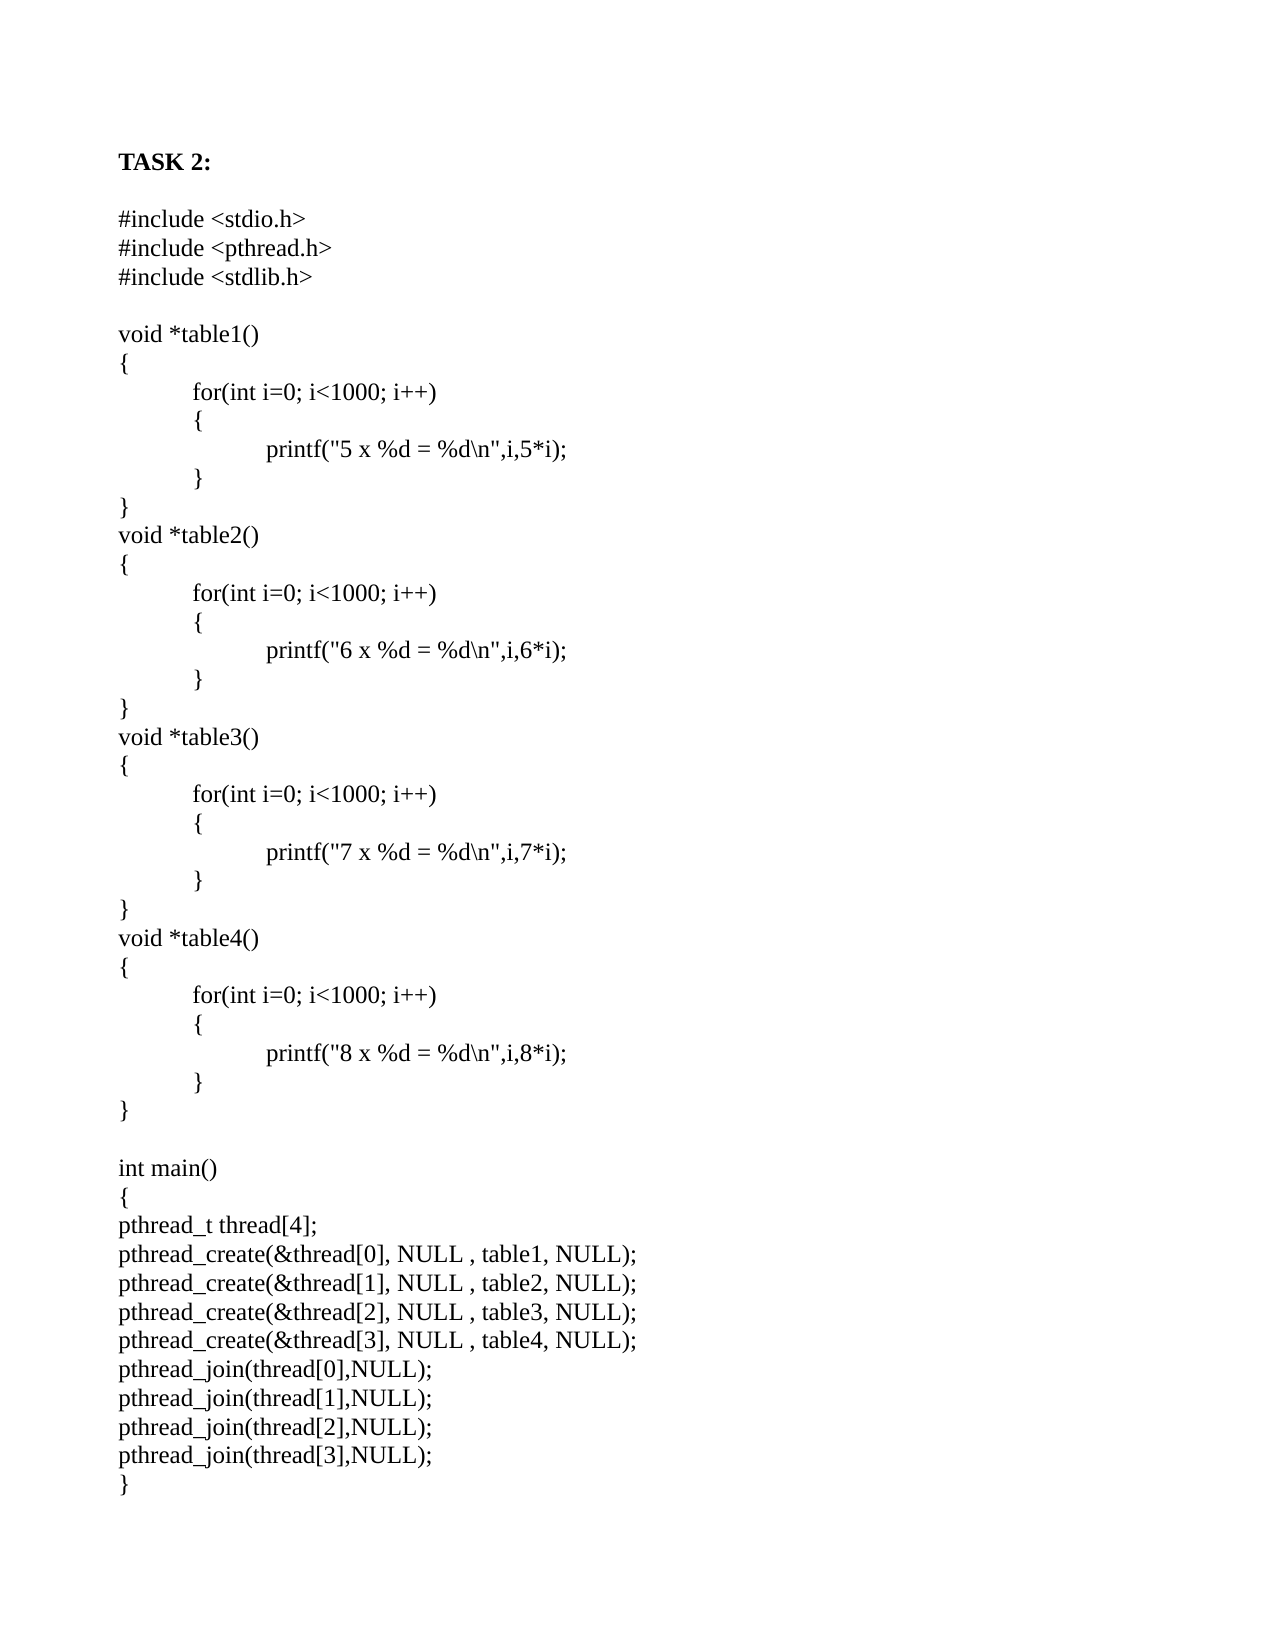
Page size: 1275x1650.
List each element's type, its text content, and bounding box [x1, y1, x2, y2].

text { [118, 607, 1157, 636]
text void *table4() [118, 923, 1157, 952]
text void *table1() [118, 319, 1157, 348]
text pthread_join(thread[3],NULL); [118, 1441, 1157, 1469]
text #include <stdlib.h> [118, 262, 1157, 291]
text { [118, 348, 1157, 377]
text for(int i=0; i<1000; i++) [118, 578, 1157, 607]
text #include <stdio.h> [118, 204, 1157, 233]
text printf("5 x %d = %d\n",i,5*i); [118, 434, 1157, 463]
text TASK 2: [118, 147, 1157, 176]
text pthread_join(thread[0],NULL); [118, 1354, 1157, 1383]
text { [118, 1182, 1157, 1211]
text } [118, 664, 1157, 693]
text pthread_create(&thread[0], NULL , table1, NULL); [118, 1239, 1157, 1268]
text { [118, 808, 1157, 837]
text void *table2() [118, 521, 1157, 549]
text { [118, 1009, 1157, 1038]
text printf("6 x %d = %d\n",i,6*i); [118, 636, 1157, 664]
text #include <pthread.h> [118, 233, 1157, 262]
text { [118, 751, 1157, 779]
text { [118, 952, 1157, 981]
text pthread_t thread[4]; [118, 1211, 1157, 1239]
text } [118, 894, 1157, 923]
text } [118, 492, 1157, 521]
text int main() [118, 1153, 1157, 1182]
text { [118, 549, 1157, 578]
text } [118, 1067, 1157, 1096]
text pthread_create(&thread[2], NULL , table3, NULL); [118, 1297, 1157, 1326]
text } [118, 1469, 1157, 1498]
text printf("8 x %d = %d\n",i,8*i); [118, 1038, 1157, 1067]
text void *table3() [118, 722, 1157, 751]
text pthread_join(thread[1],NULL); [118, 1383, 1157, 1412]
text } [118, 1096, 1157, 1124]
text pthread_create(&thread[1], NULL , table2, NULL); [118, 1268, 1157, 1297]
text } [118, 463, 1157, 492]
text for(int i=0; i<1000; i++) [118, 779, 1157, 808]
text { [118, 406, 1157, 434]
text pthread_create(&thread[3], NULL , table4, NULL); [118, 1326, 1157, 1354]
text printf("7 x %d = %d\n",i,7*i); [118, 837, 1157, 866]
text } [118, 693, 1157, 722]
text for(int i=0; i<1000; i++) [118, 981, 1157, 1009]
text pthread_join(thread[2],NULL); [118, 1412, 1157, 1441]
text for(int i=0; i<1000; i++) [118, 377, 1157, 406]
text } [118, 866, 1157, 894]
